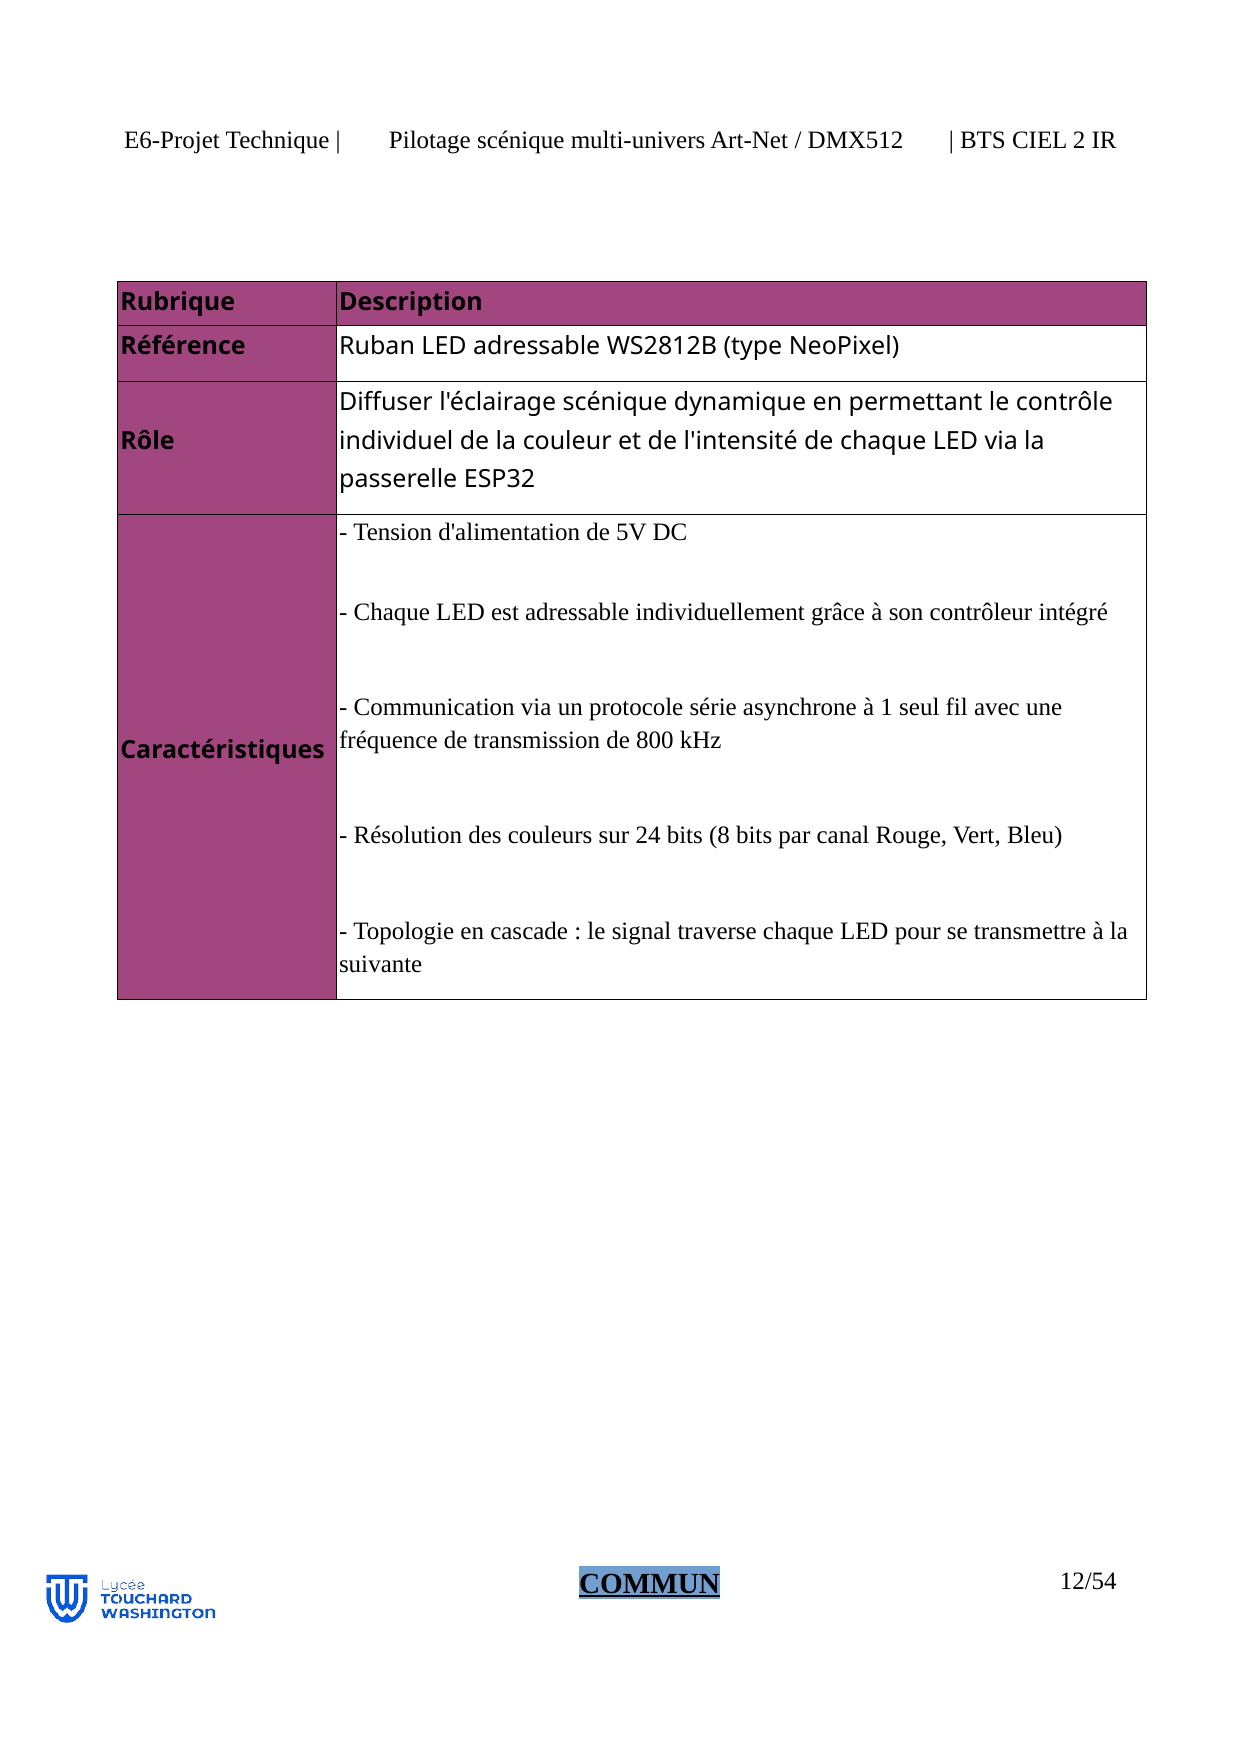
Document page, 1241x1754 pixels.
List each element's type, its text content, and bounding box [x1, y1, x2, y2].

table_header Description [337, 282, 1146, 325]
picture [119, 1560, 256, 1606]
table_cell Caractéristiques [118, 515, 336, 999]
table_cell Diffuser l'éclairage scénique dynamique en permettant le contrôle individuel de la couleur et de l'intensité de chaque LED via la passerelle ESP32 [337, 382, 1146, 514]
table_cell - Tension d'alimentation de 5V DC - Chaque LED est adressable individuellement grâce à son contrôleur intégré - Communication via un protocole série asynchrone à 1 seul fil avec une fréquence de transmission de 800 kHz - Résolution des couleurs sur 24 bits (8 bits par canal Rouge, Vert, Bleu) - Topologie en cascade : le signal traverse chaque LED pour se transmettre à la suivante [337, 515, 1146, 999]
table_cell Ruban LED adressable WS2812B (type NeoPixel) [337, 326, 1146, 381]
table_header Rubrique [118, 282, 336, 325]
picture [6, 1537, 256, 1661]
table_cell Rôle [118, 382, 336, 514]
table_cell Référence [118, 326, 336, 381]
